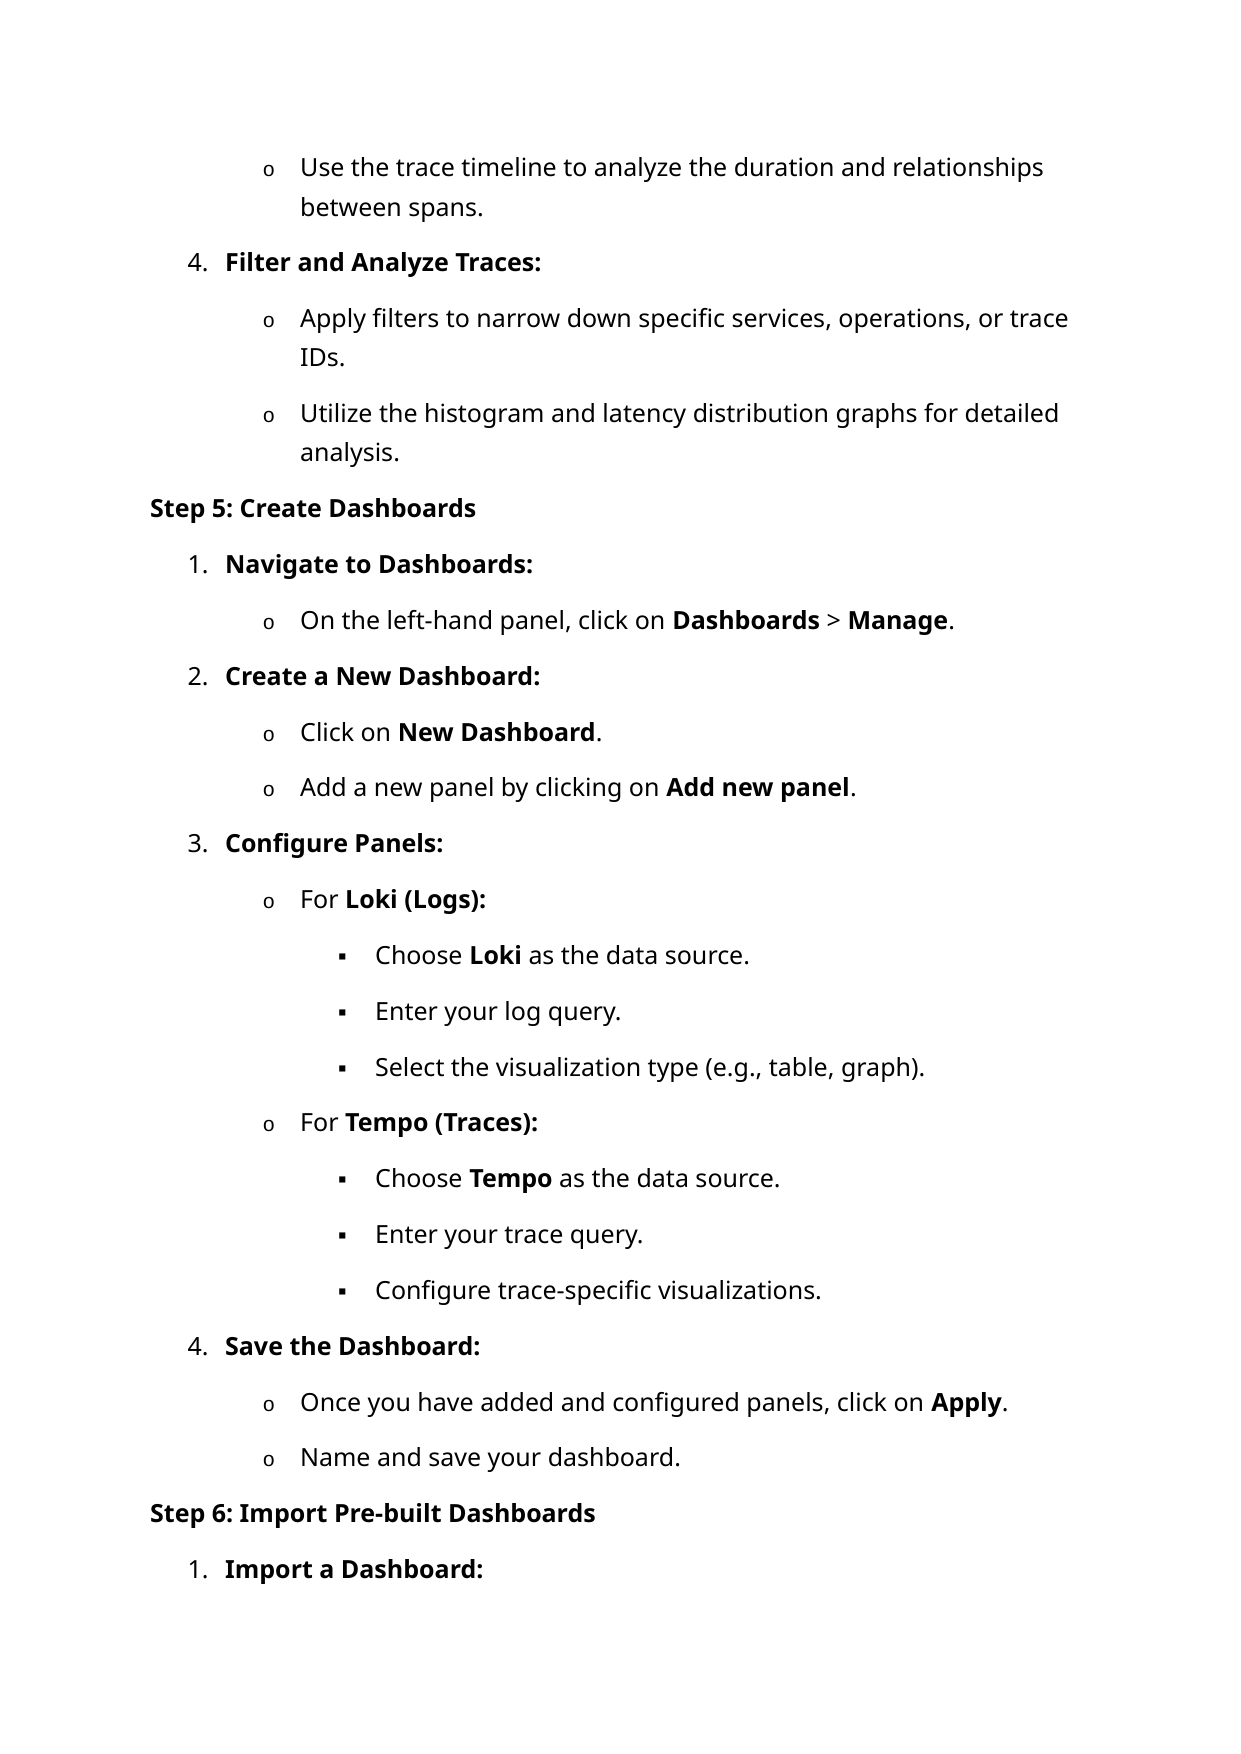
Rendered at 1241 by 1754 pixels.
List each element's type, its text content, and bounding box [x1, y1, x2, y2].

list Name and save your dashboard. [262, 1440, 1090, 1474]
text Step 5: Create Dashboards [150, 491, 1090, 525]
list Add a new panel by clicking on Add new panel. [262, 770, 1090, 804]
list Apply filters to narrow down specific services, operations, or trace IDs. [262, 301, 1090, 374]
list Once you have added and configured panels, click on Apply. [262, 1384, 1090, 1418]
list Configure trace-specific visualizations. [337, 1272, 1090, 1307]
list Select the visualization type (e.g., table, graph). [337, 1049, 1090, 1083]
list Import a Dashboard: [187, 1552, 1090, 1586]
list Enter your trace query. [337, 1217, 1090, 1251]
list For Tempo (Traces): [262, 1105, 1090, 1139]
list Choose Loki as the data source. [337, 937, 1090, 972]
list Utilize the histogram and latency distribution graphs for detailed analysis. [262, 396, 1090, 469]
list Choose Tempo as the data source. [337, 1161, 1090, 1195]
list Create a New Dashboard: [187, 658, 1090, 692]
list Click on New Dashboard. [262, 714, 1090, 748]
list For Loki (Logs): [262, 882, 1090, 916]
list Navigate to Dashboards: [187, 547, 1090, 581]
list Configure Panels: [187, 826, 1090, 860]
list Enter your log query. [337, 993, 1090, 1027]
list On the left-hand panel, click on Dashboards > Manage. [262, 602, 1090, 637]
list Filter and Analyze Traces: [187, 245, 1090, 279]
list Save the Dashboard: [187, 1328, 1090, 1362]
text Step 6: Import Pre-built Dashboards [150, 1496, 1090, 1530]
list Use the trace timeline to analyze the duration and relationships between spans. [262, 150, 1090, 223]
